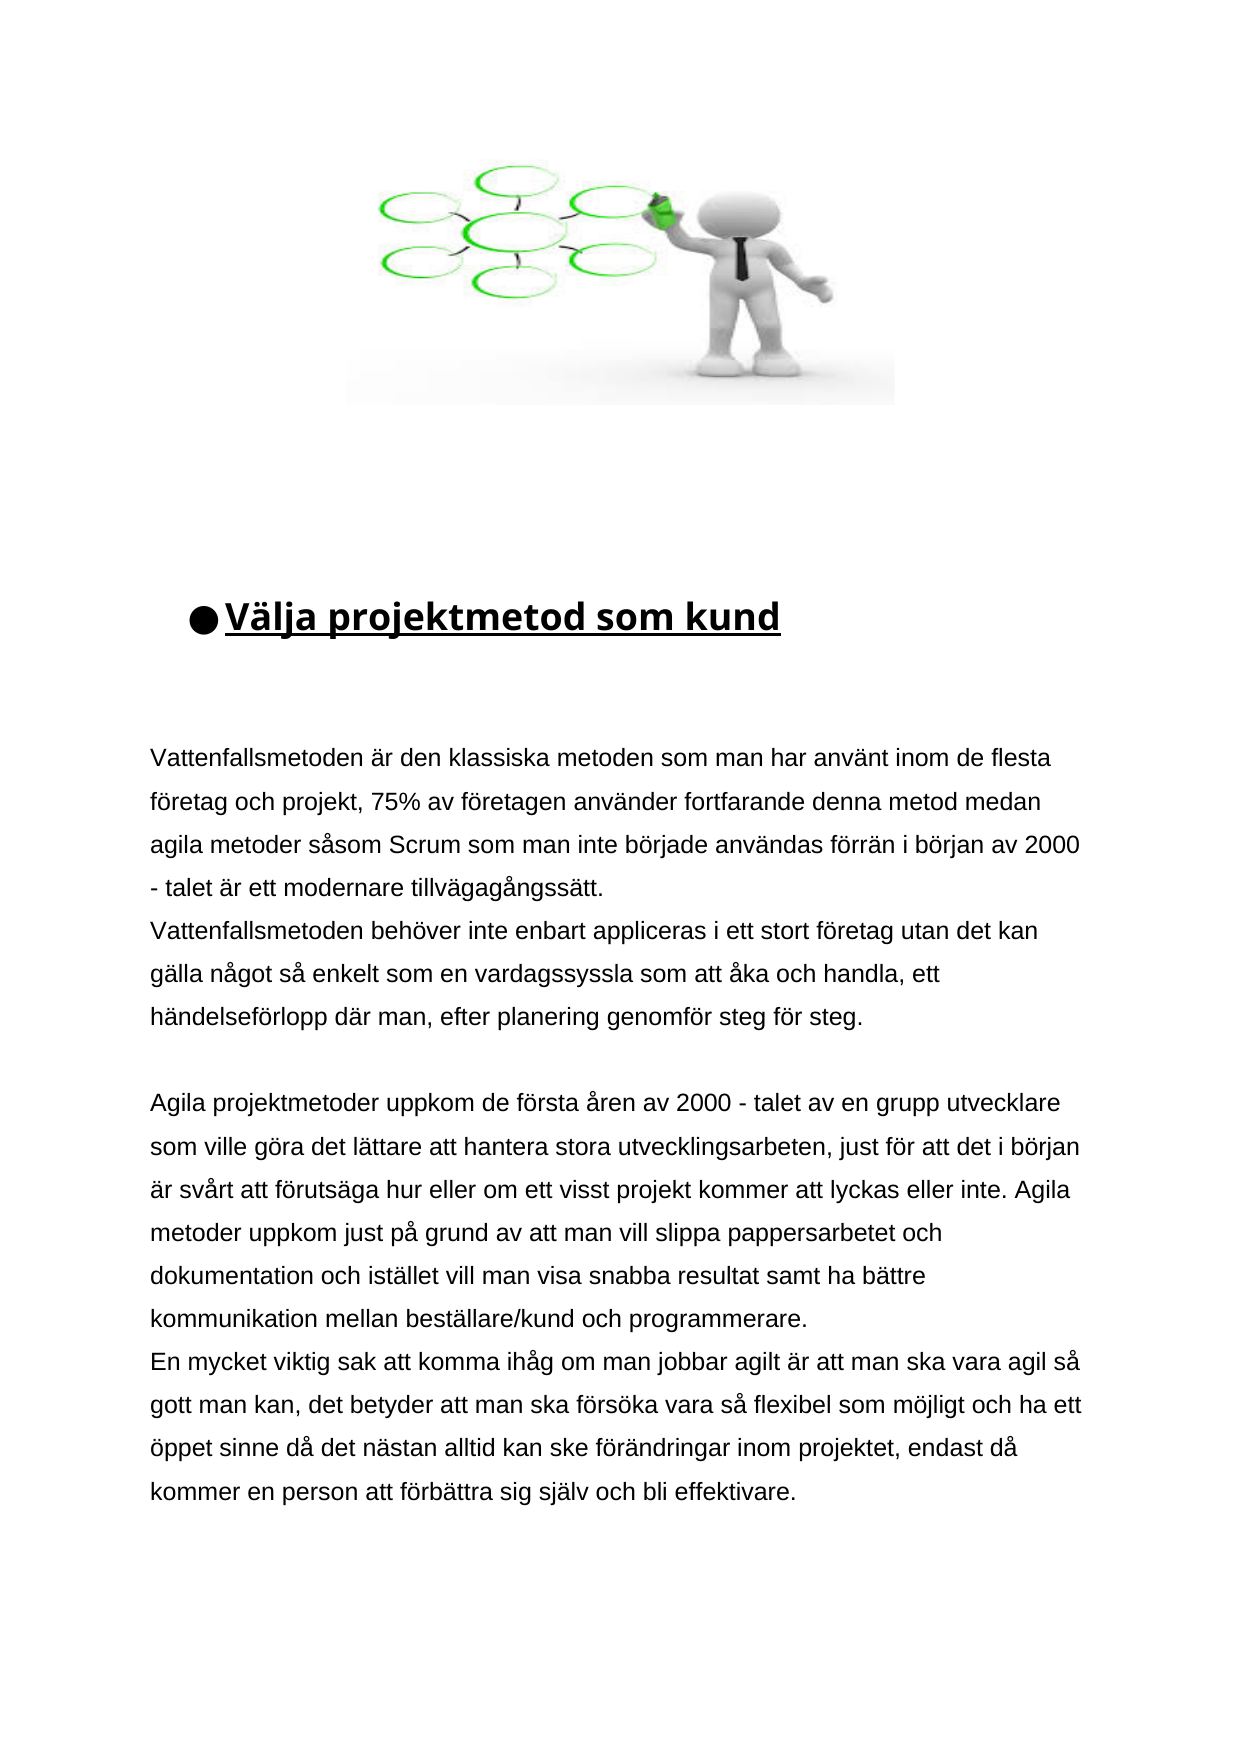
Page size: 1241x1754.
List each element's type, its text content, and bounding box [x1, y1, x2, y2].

list Välja projektmetod som kund [187, 590, 1090, 641]
text En mycket viktig sak att komma ihåg om man jobbar agilt är att man ska vara agil så gott man kan, det betyder att man ska försöka vara så flexibel som möjligt och ha ett öppet sinne då det nästan alltid kan ske förändringar inom projektet, endast då kommer en person att förbättra sig själv och bli effektivare. [150, 1347, 1090, 1505]
text Vattenfallsmetoden är den klassiska metoden som man har använt inom de flesta företag och projekt, 75% av företagen använder fortfarande denna metod medan agila metoder såsom Scrum som man inte började användas förrän i början av 2000 - talet är ett modernare tillvägagångssätt. [150, 743, 1090, 902]
picture [345, 150, 895, 405]
text Agila projektmetoder uppkom de första åren av 2000 - talet av en grupp utvecklare som ville göra det lättare att hantera stora utvecklingsarbeten, just för att det i början är svårt att förutsäga hur eller om ett visst projekt kommer att lyckas eller inte. Agila metoder uppkom just på grund av att man vill slippa pappersarbetet och dokumentation och istället vill man visa snabba resultat samt ha bättre kommunikation mellan beställare/kund och programmerare. [150, 1088, 1090, 1333]
text Vattenfallsmetoden behöver inte enbart appliceras i ett stort företag utan det kan gälla något så enkelt som en vardagssyssla som att åka och handla, ett händelseförlopp där man, efter planering genomför steg för steg. [150, 916, 1090, 1031]
